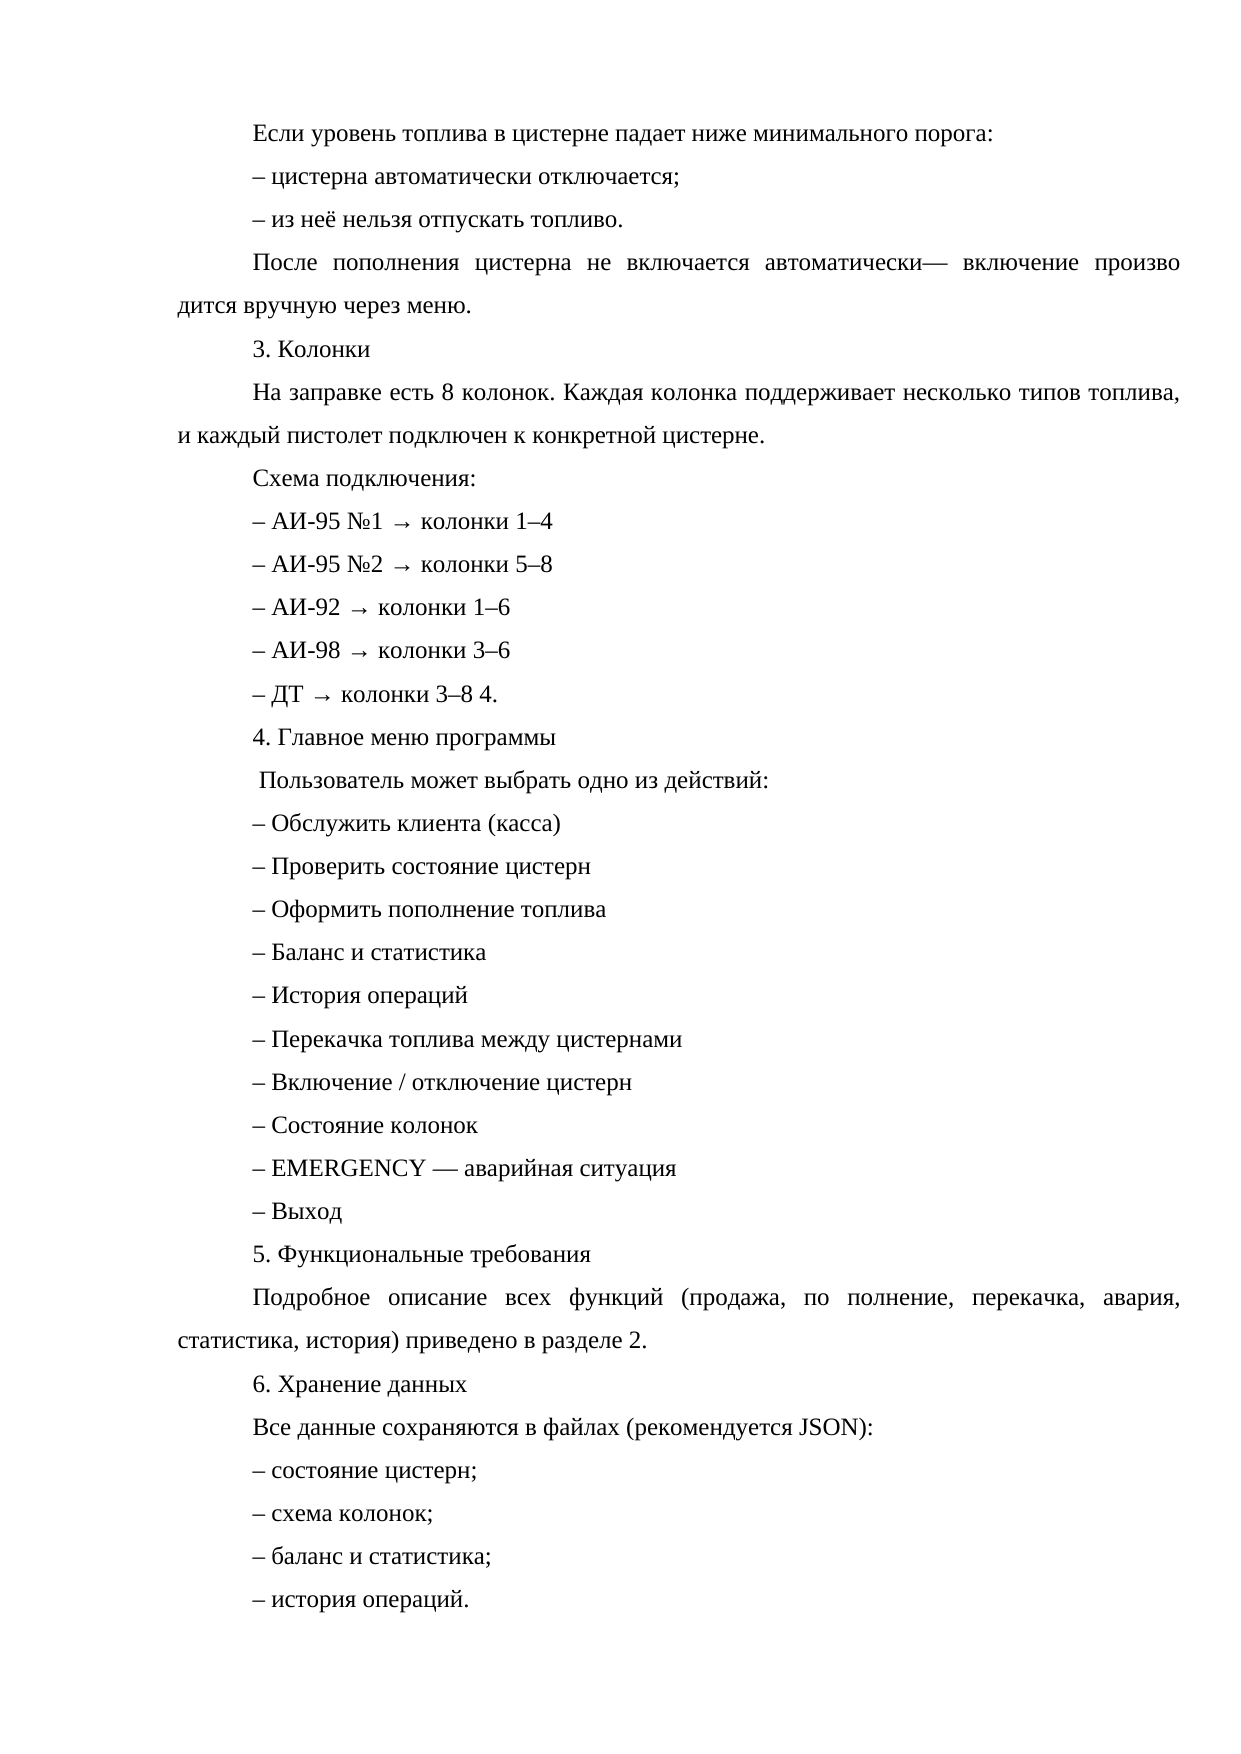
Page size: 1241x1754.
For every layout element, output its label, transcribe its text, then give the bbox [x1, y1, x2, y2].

text 4. Главное меню программы [177, 722, 1181, 751]
text Все данные сохраняются в файлах (рекомендуется JSON): – состояние цистерн; – схема колонок; – баланс и статистика; – история операций. [177, 1412, 1181, 1613]
text 3. Колонки [177, 334, 1181, 362]
text На заправке есть 8 колонок. Каждая колонка поддерживает несколько типов топлива, и каждый пистолет подключен к конкретной цистерне. [177, 377, 1181, 449]
text – ДТ → колонки 3–8 4. [177, 679, 1181, 707]
text – EMERGENCY — аварийная ситуация [177, 1153, 1181, 1182]
text 5. Функциональные требования [177, 1239, 1181, 1268]
text – АИ-95 №2 → колонки 5–8 [177, 549, 1181, 578]
text Подробное описание всех функций (продажа, по полнение, перекачка, авария, статистика, история) приведено в разделе 2. [177, 1282, 1181, 1354]
text После пополнения цистерна не включается автоматически— включение произво дится вручную через меню. [177, 247, 1181, 319]
text – Баланс и статистика [177, 937, 1181, 966]
text Пользователь может выбрать одно из действий: [177, 765, 1181, 794]
text – Обслужить клиента (касса) [177, 808, 1181, 837]
text – История операций [177, 981, 1181, 1009]
text 6. Хранение данных [177, 1369, 1181, 1397]
text – из неё нельзя отпускать топливо. [177, 204, 1181, 233]
text Схема подключения: [177, 463, 1181, 492]
text – АИ-95 №1 → колонки 1–4 [177, 506, 1181, 535]
text – Включение / отключение цистерн [177, 1067, 1181, 1096]
text – цистерна автоматически отключается; [177, 161, 1181, 190]
text – АИ-92 → колонки 1–6 [177, 592, 1181, 621]
text – Перекачка топлива между цистернами [177, 1024, 1181, 1052]
text – Оформить пополнение топлива [177, 894, 1181, 923]
text Если уровень топлива в цистерне падает ниже минимального порога: [177, 118, 1181, 147]
text – АИ-98 → колонки 3–6 [177, 636, 1181, 664]
text – Состояние колонок [177, 1110, 1181, 1139]
text – Проверить состояние цистерн [177, 851, 1181, 880]
text – Выход [177, 1196, 1181, 1225]
